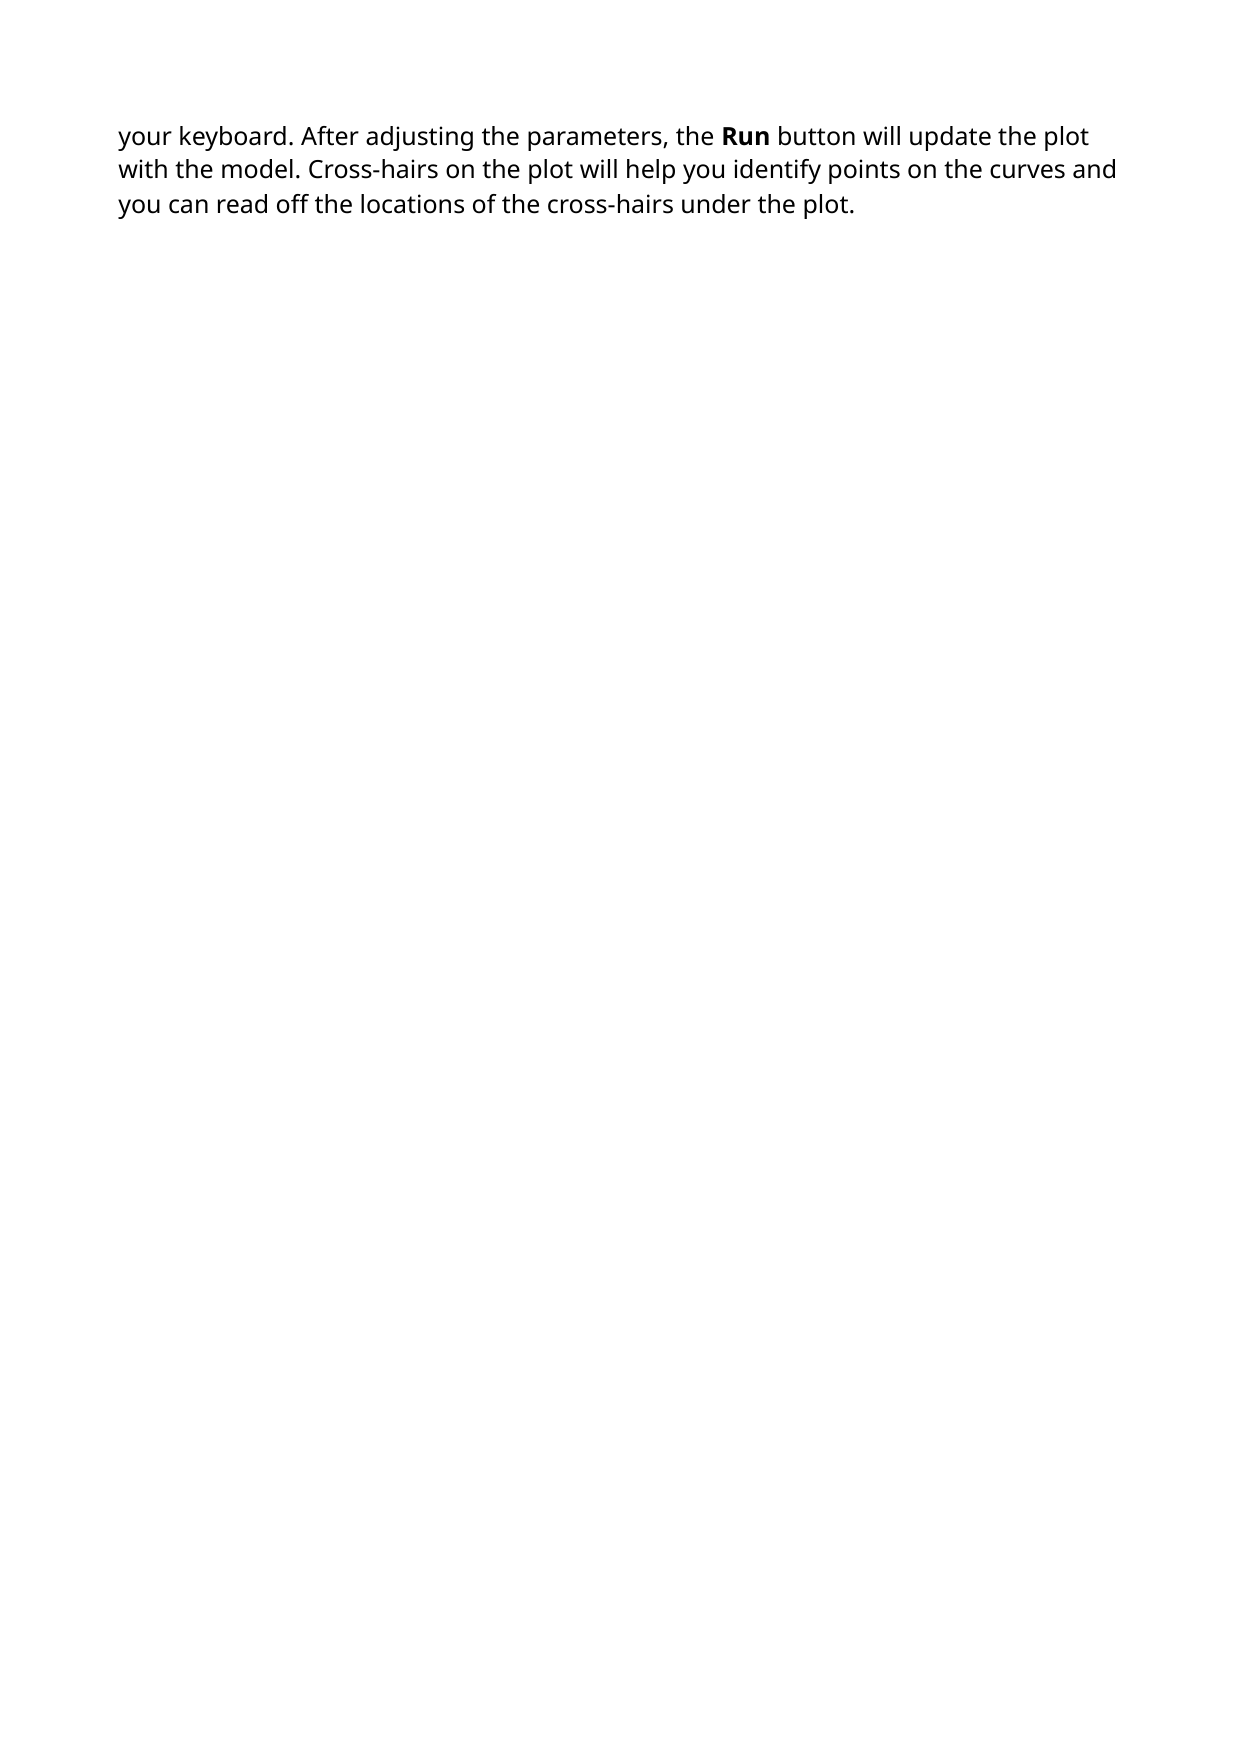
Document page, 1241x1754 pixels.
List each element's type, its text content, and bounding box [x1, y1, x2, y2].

text your keyboard. After adjusting the parameters, the Run button will update the plot with the model. Cross-hairs on the plot will help you identify points on the curves and you can read off the locations of the cross-hairs under the plot. [118, 118, 1122, 220]
